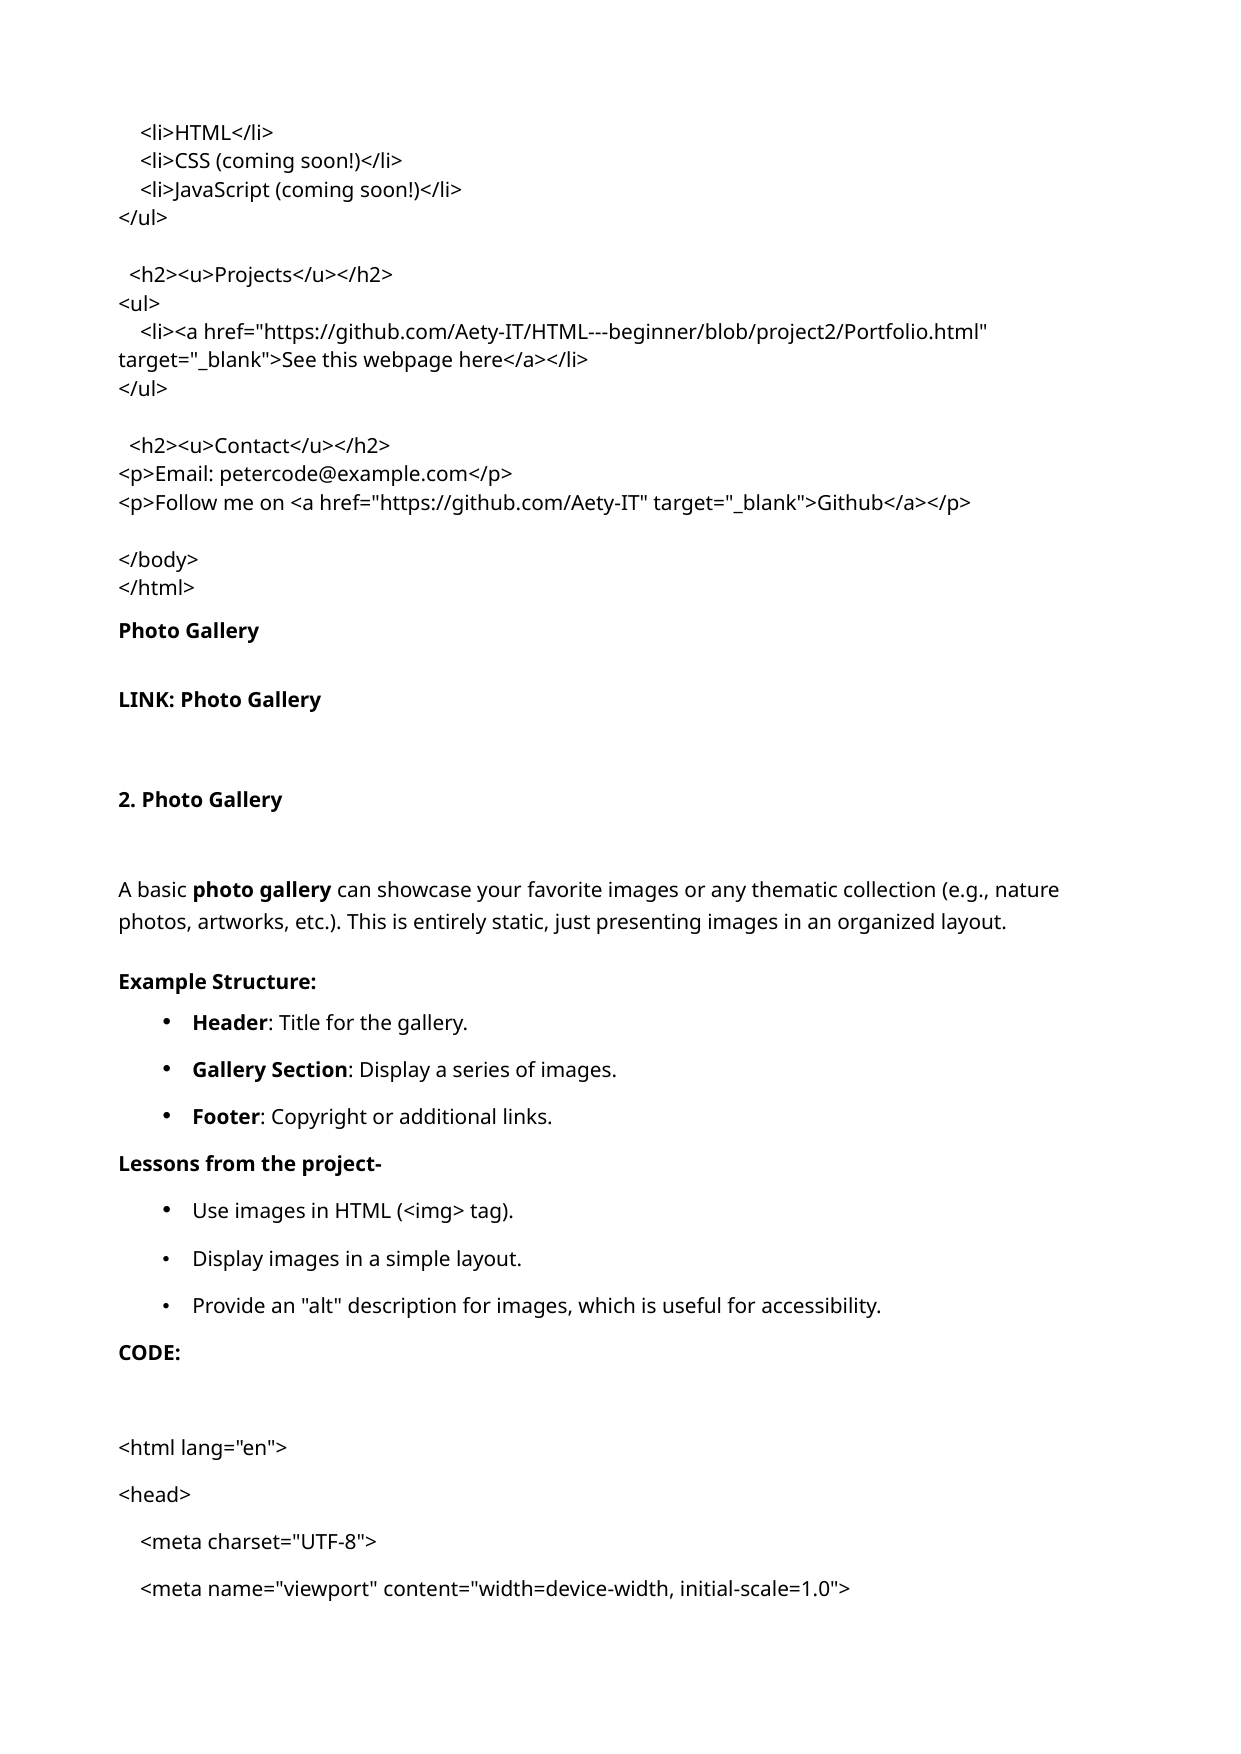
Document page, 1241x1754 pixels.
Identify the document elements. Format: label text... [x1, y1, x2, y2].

text CODE: [118, 1338, 1122, 1367]
text <p>Email: petercode@example.com</p> [118, 459, 1122, 488]
list Use images in HTML (<img> tag). [162, 1197, 1122, 1225]
text </ul> [118, 203, 1122, 232]
text <li><a href="https://github.com/Aety-IT/HTML---beginner/blob/project2/Portfolio.html" target="_blank">See this webpage here</a></li> [118, 317, 1122, 374]
text Lessons from the project- [118, 1149, 1122, 1178]
subtitle Example Structure: [118, 967, 1122, 995]
text <h2><u>Contact</u></h2> [118, 431, 1122, 459]
text <p>Follow me on <a href="https://github.com/Aety-IT" target="_blank">Github</a></p> [118, 488, 1122, 516]
text </html> [118, 573, 1122, 602]
text <li>HTML</li> [118, 118, 1122, 147]
text LINK: Photo Gallery [118, 686, 1122, 714]
text <ul> [118, 289, 1122, 317]
subtitle 2. Photo Gallery [118, 785, 1122, 814]
text <head> [118, 1480, 1122, 1508]
list Header: Title for the gallery. [162, 1008, 1122, 1036]
text <meta name="viewport" content="width=device-width, initial-scale=1.0"> [118, 1574, 1122, 1603]
subtitle Photo Gallery [118, 616, 1122, 644]
list Gallery Section: Display a series of images. [162, 1055, 1122, 1083]
list Footer: Copyright or additional links. [162, 1102, 1122, 1131]
text <li>JavaScript (coming soon!)</li> [118, 175, 1122, 203]
text </body> [118, 545, 1122, 573]
text <h2><u>Projects</u></h2> [118, 260, 1122, 289]
text <li>CSS (coming soon!)</li> [118, 147, 1122, 175]
text </ul> [118, 374, 1122, 402]
text A basic photo gallery can showcase your favorite images or any thematic collection (e.g., nature photos, artworks, etc.). This is entirely static, just presenting images in an organized layout. [118, 875, 1122, 936]
text <html lang="en"> [118, 1433, 1122, 1461]
list Provide an "alt" description for images, which is useful for accessibility. [162, 1291, 1122, 1319]
text <meta charset="UTF-8"> [118, 1527, 1122, 1555]
list Display images in a simple layout. [162, 1244, 1122, 1272]
